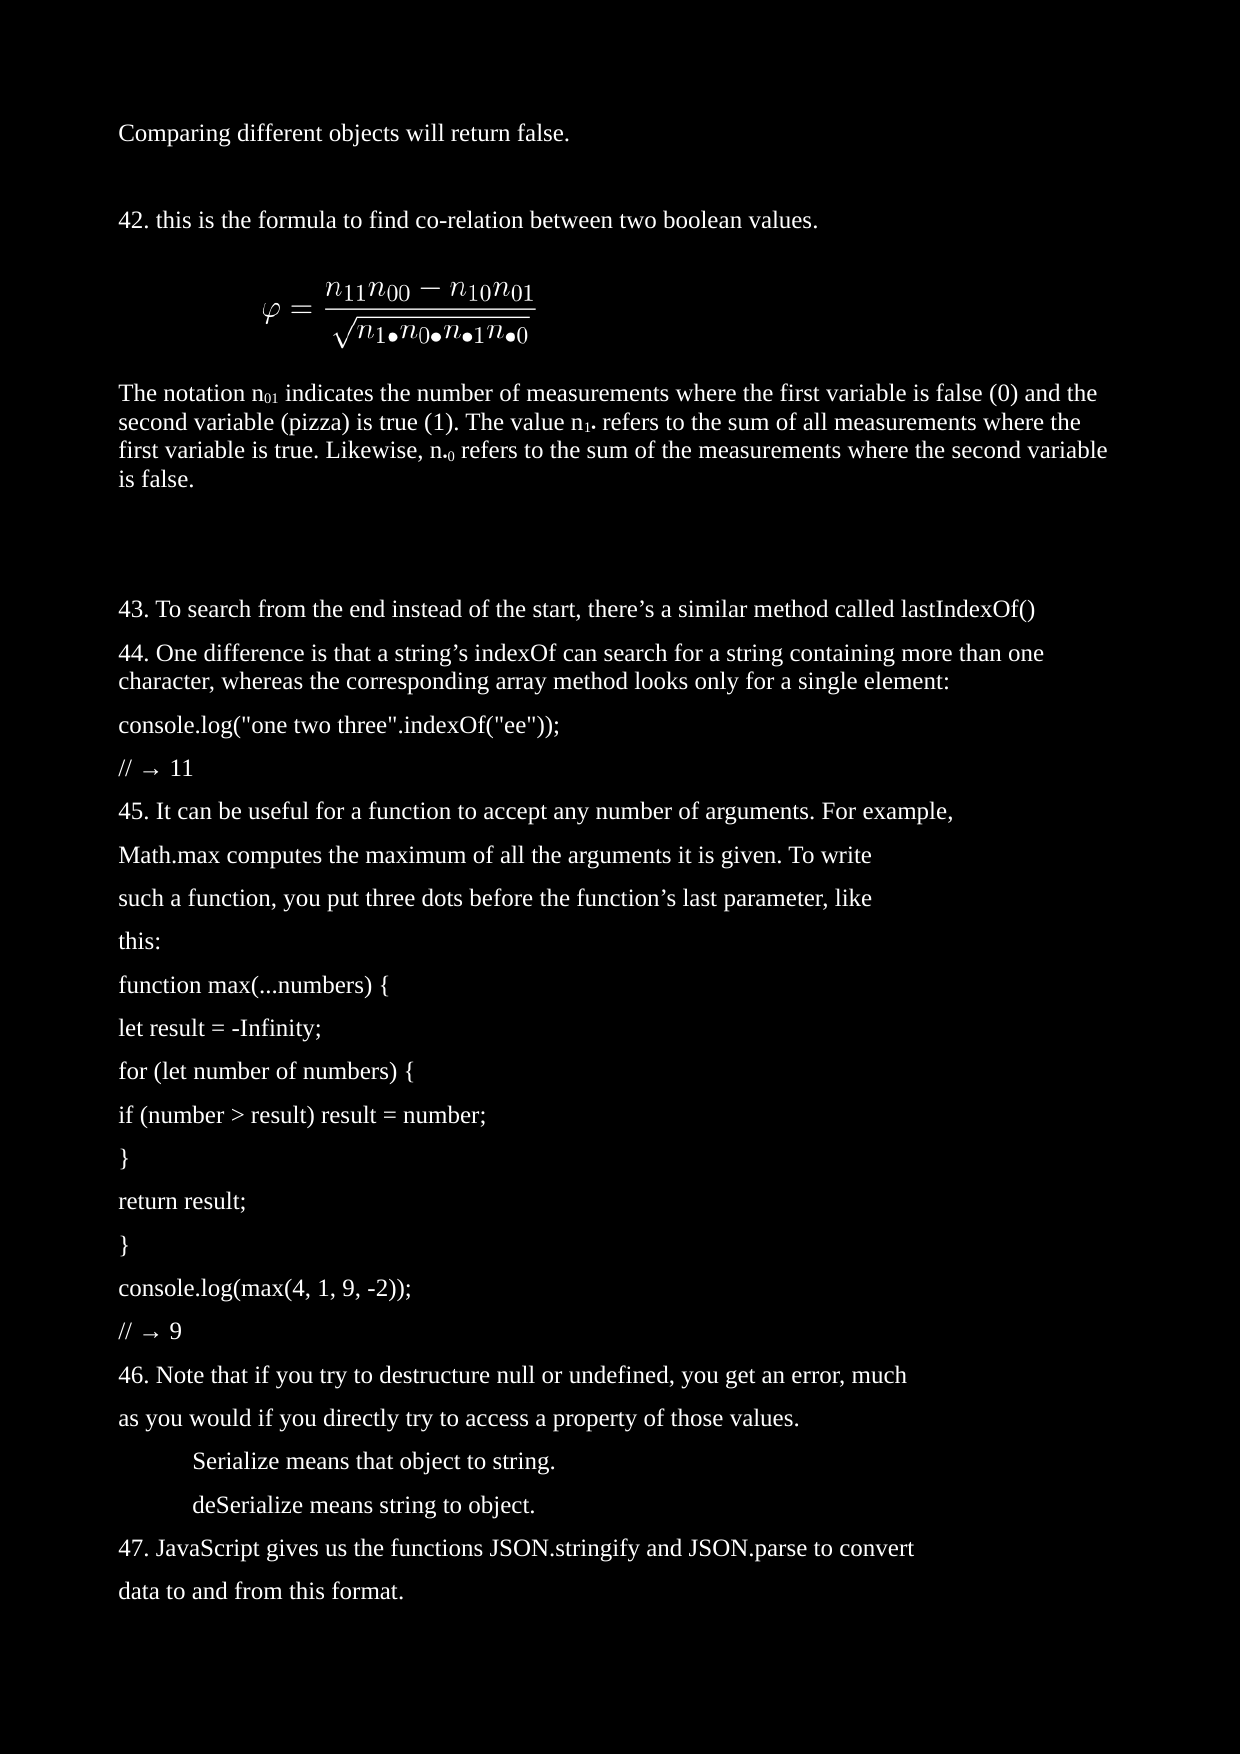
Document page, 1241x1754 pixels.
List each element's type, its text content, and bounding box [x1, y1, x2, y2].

text // → 11 [118, 753, 1122, 782]
text let result = -Infinity; [118, 1013, 1122, 1042]
text 42. this is the formula to find co-relation between two boolean values. [118, 205, 1122, 233]
text 43. To search from the end instead of the start, there’s a similar method called lastIndexOf() [118, 594, 1122, 623]
text } [118, 1230, 1122, 1258]
text such a function, you put three dots before the function’s last parameter, like [118, 883, 1122, 912]
text this: [118, 926, 1122, 955]
text // → 9 [118, 1316, 1122, 1345]
text Serialize means that object to string. [118, 1446, 1122, 1475]
text function max(...numbers) { [118, 970, 1122, 998]
text console.log(max(4, 1, 9, -2)); [118, 1273, 1122, 1302]
text 47. JavaScript gives us the functions JSON.stringify and JSON.parse to convert [118, 1533, 1122, 1562]
text 46. Note that if you try to destructure null or undefined, you get an error, much [118, 1360, 1122, 1388]
text 44. One difference is that a string’s indexOf can search for a string containing more than one character, whereas the corresponding array method looks only for a single element: [118, 638, 1122, 695]
text console.log("one two three".indexOf("ee")); [118, 710, 1122, 738]
text The notation n01 indicates the number of measurements where the first variable is false (0) and the second variable (pizza) is true (1). The value n1• refers to the sum of all measurements where the first variable is true. Likewise, n•0 refers to the sum of the measurements where the second variable is false. [118, 378, 1122, 493]
text deSerialize means string to object. [118, 1490, 1122, 1518]
text for (let number of numbers) { [118, 1056, 1122, 1085]
text Comparing different objects will return false. [118, 118, 1122, 147]
text if (number > result) result = number; [118, 1100, 1122, 1128]
text as you would if you directly try to access a property of those values. [118, 1403, 1122, 1432]
picture [212, 257, 577, 360]
text Math.max computes the maximum of all the arguments it is given. To write [118, 840, 1122, 868]
text return result; [118, 1186, 1122, 1215]
text data to and from this format. [118, 1576, 1122, 1605]
text } [118, 1143, 1122, 1172]
text 45. It can be useful for a function to accept any number of arguments. For example, [118, 796, 1122, 825]
